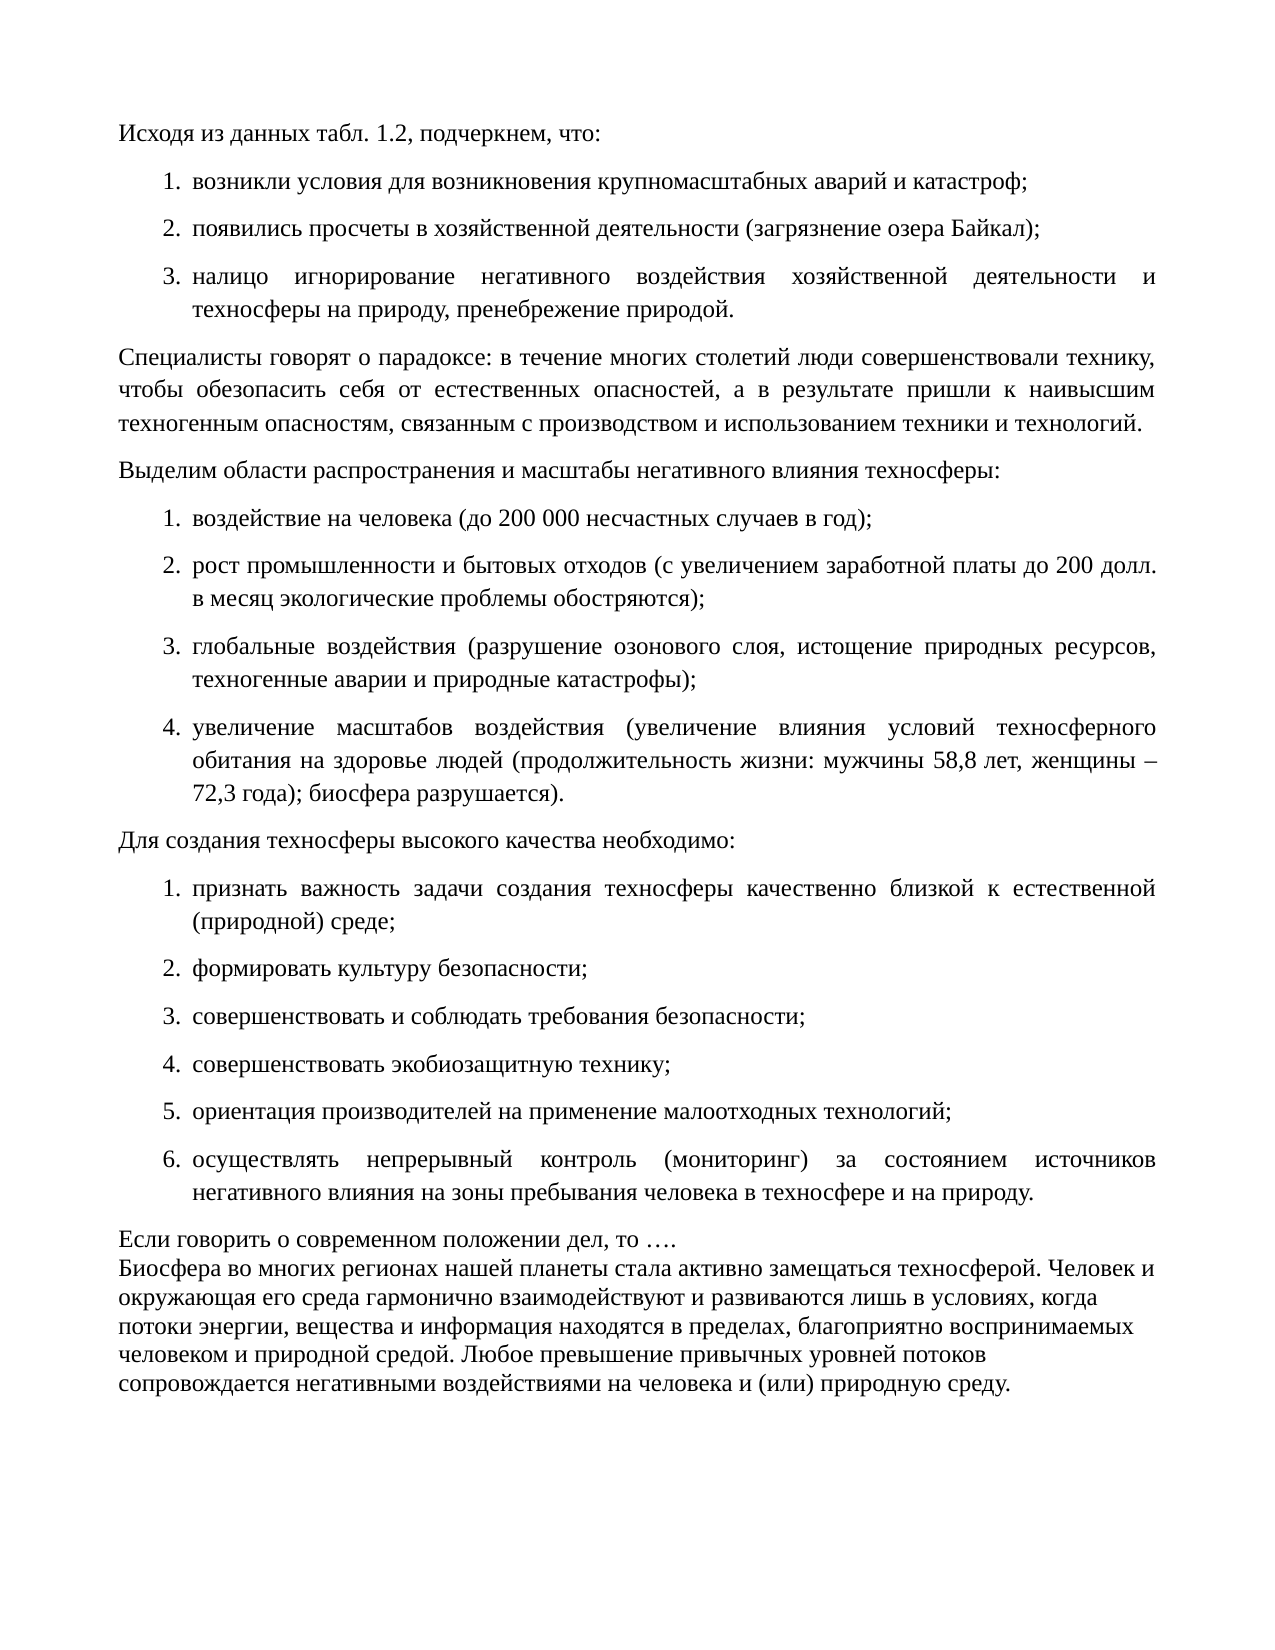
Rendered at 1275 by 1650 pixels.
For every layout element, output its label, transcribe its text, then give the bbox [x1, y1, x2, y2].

text Для создания техносферы высокого качества необходимо: [118, 825, 1157, 854]
list увеличение масштабов воздействия (увеличение влияния условий техносферного обитания на здоровье людей (продолжительность жизни: мужчины 58,8 лет, женщины – 72,3 года); биосфера разрушается). [162, 712, 1157, 806]
text Биосфера во многих регионах нашей планеты стала активно замещаться техносферой. Человек и окружающая его среда гармонично взаимодействуют и развиваются лишь в условиях, когда потоки энергии, вещества и информация находятся в пределах, благоприятно воспринимаемых человеком и природной средой. Любое превышение привычных уровней потоков сопровождается негативными воздействиями на человека и (или) природную среду. [118, 1253, 1157, 1397]
list налицо игнорирование негативного воздействия хозяйственной деятельности и техносферы на природу, пренебрежение природой. [162, 261, 1157, 323]
list воздействие на человека (до 200 000 несчастных случаев в год); [162, 503, 1157, 532]
list глобальные воздействия (разрушение озонового слоя, истощение природных ресурсов, техногенные аварии и природные катастрофы); [162, 631, 1157, 693]
list возникли условия для возникновения крупномасштабных аварий и катастроф; [162, 166, 1157, 194]
list появились просчеты в хозяйственной деятельности (загрязнение озера Байкал); [162, 213, 1157, 242]
list ориентация производителей на применение малоотходных технологий; [162, 1096, 1157, 1125]
list формировать культуру безопасности; [162, 953, 1157, 982]
text Исходя из данных табл. 1.2, подчеркнем, что: [118, 118, 1157, 147]
text Если говорить о современном положении дел, то …. [118, 1224, 1157, 1253]
list признать важность задачи создания техносферы качественно близкой к естественной (природной) среде; [162, 873, 1157, 935]
text Специалисты говорят о парадоксе: в течение многих столетий люди совершенствовали технику, чтобы обезопасить себя от естественных опасностей, а в результате пришли к наивысшим техногенным опасностям, связанным с производством и использованием техники и технологий. [118, 342, 1157, 436]
list совершенствовать экобиозащитную технику; [162, 1049, 1157, 1077]
list совершенствовать и соблюдать требования безопасности; [162, 1001, 1157, 1030]
list рост промышленности и бытовых отходов (с увеличением заработной платы до 200 долл. в месяц экологические проблемы обостряются); [162, 550, 1157, 612]
list осуществлять непрерывный контроль (мониторинг) за состоянием источников негативного влияния на зоны пребывания человека в техносфере и на природу. [162, 1144, 1157, 1206]
text Выделим области распространения и масштабы негативного влияния техносферы: [118, 455, 1157, 484]
